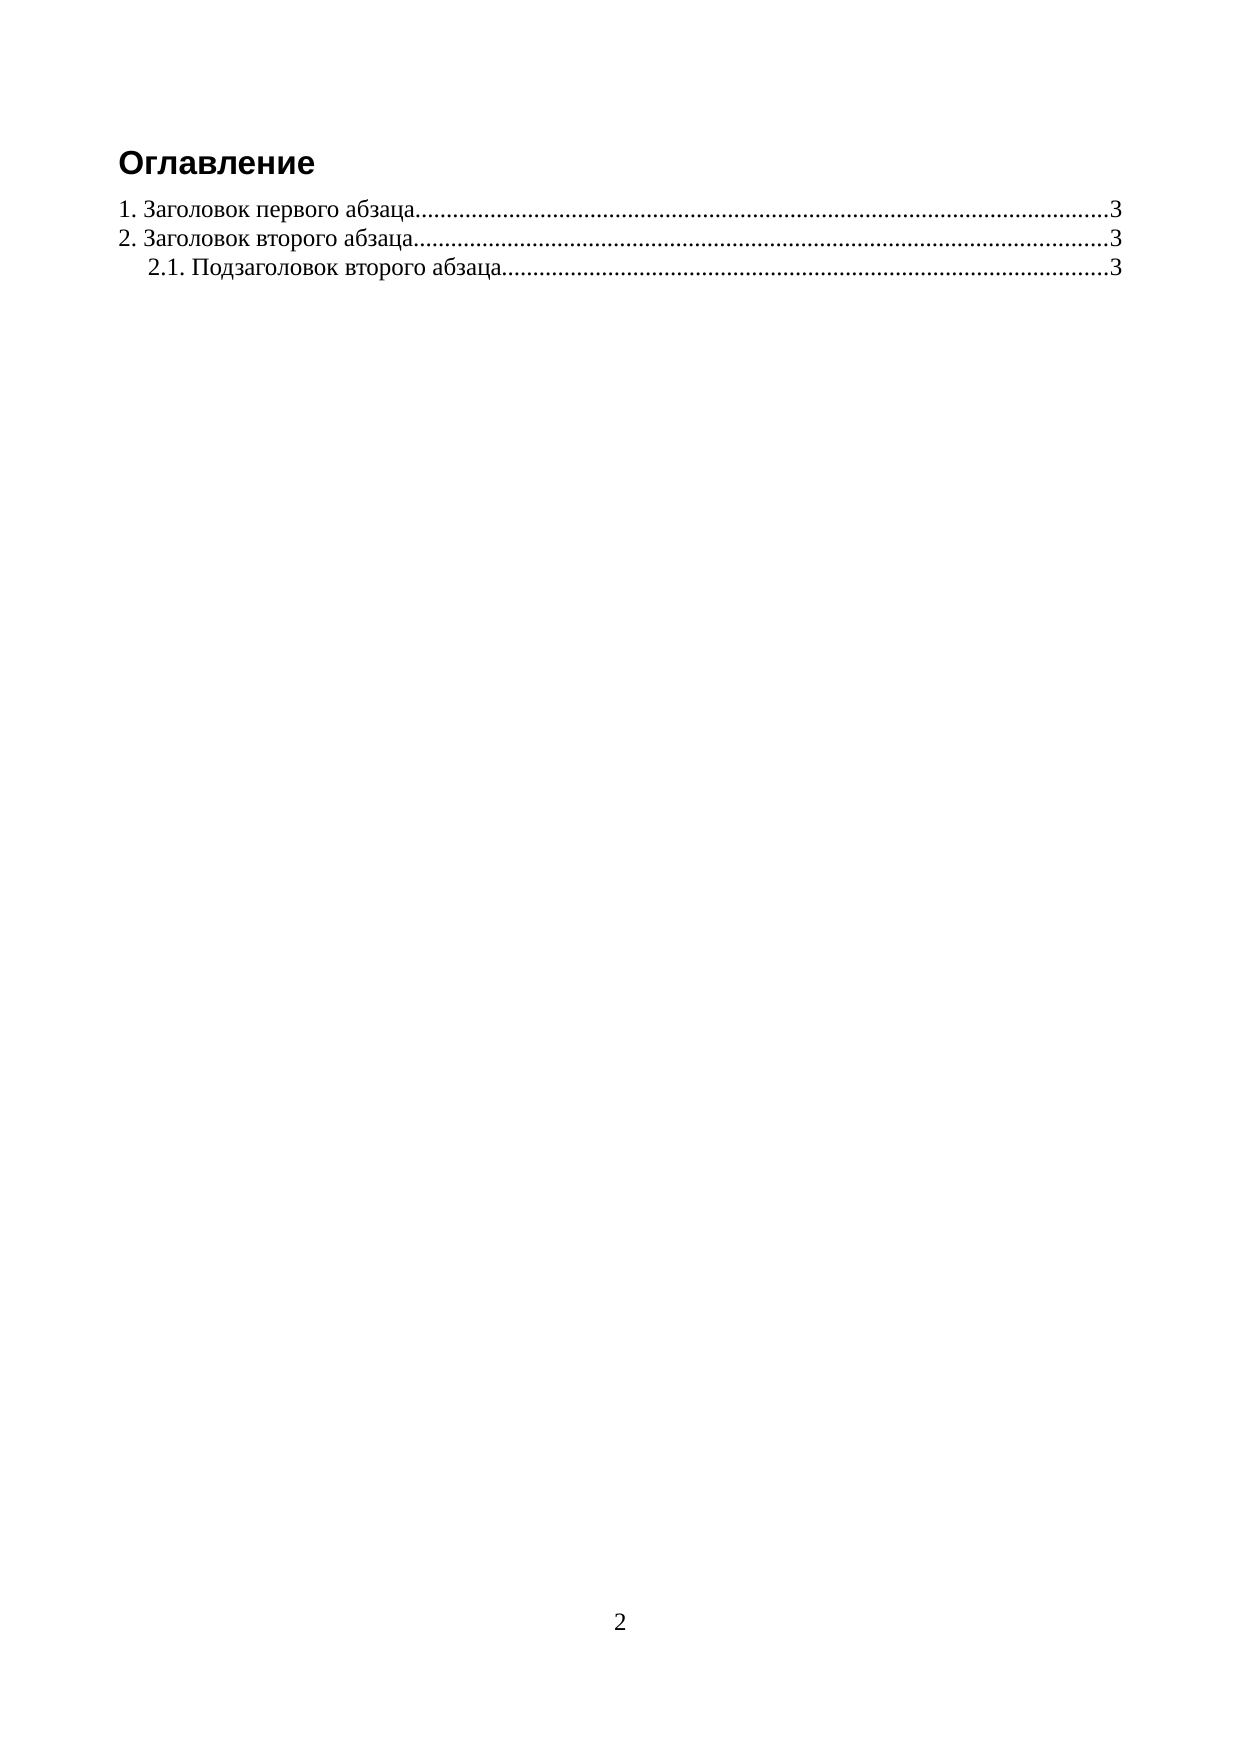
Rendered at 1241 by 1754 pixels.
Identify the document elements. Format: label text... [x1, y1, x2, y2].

text 1. Заголовок первого абзаца 3 [118, 194, 1122, 223]
subtitle Оглавление [118, 143, 1122, 182]
text 2.1. Подзаголовок второго абзаца 3 [148, 252, 1122, 280]
text 2. Заголовок второго абзаца 3 [118, 223, 1122, 252]
